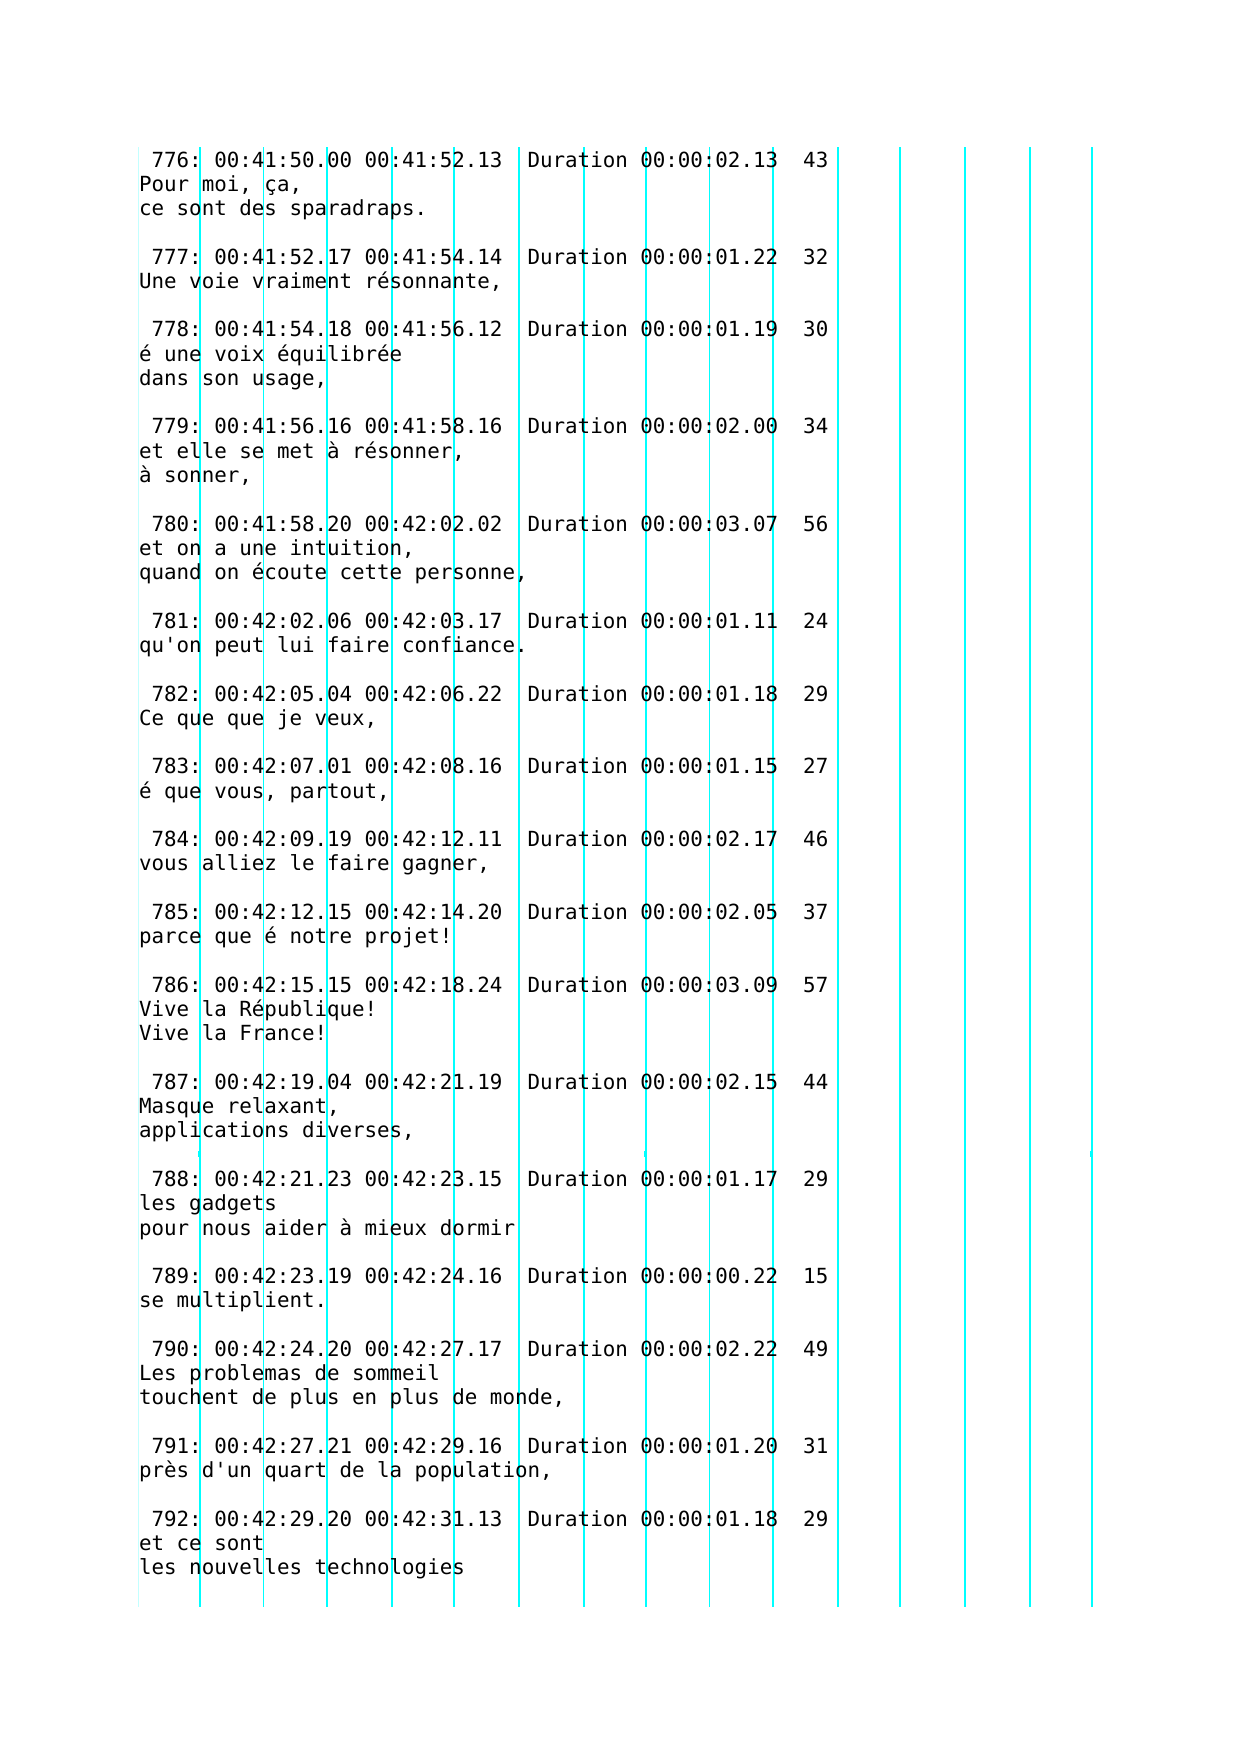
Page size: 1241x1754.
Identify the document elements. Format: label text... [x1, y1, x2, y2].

text les nouvelles technologies [139, 1555, 1101, 1579]
text vous alliez le faire gagner, [139, 851, 1101, 876]
text pour nous aider à mieux dormir [139, 1216, 1101, 1240]
text 792: 00:42:29.20 00:42:31.13 Duration 00:00:01.18 29 [139, 1507, 1101, 1531]
text Pour moi, ça, [139, 172, 1101, 196]
text Vive la République! [139, 997, 1101, 1021]
text et elle se met à résonner, [139, 439, 1101, 463]
text 776: 00:41:50.00 00:41:52.13 Duration 00:00:02.13 43 [139, 148, 1101, 172]
text 785: 00:42:12.15 00:42:14.20 Duration 00:00:02.05 37 [139, 900, 1101, 924]
text Masque relaxant, [139, 1094, 1101, 1118]
text 786: 00:42:15.15 00:42:18.24 Duration 00:00:03.09 57 [139, 973, 1101, 997]
text 778: 00:41:54.18 00:41:56.12 Duration 00:00:01.19 30 [139, 317, 1101, 342]
text 783: 00:42:07.01 00:42:08.16 Duration 00:00:01.15 27 [139, 754, 1101, 779]
text qu'on peut lui faire confiance. [139, 633, 1101, 657]
text é que vous, partout, [139, 779, 1101, 803]
text 784: 00:42:09.19 00:42:12.11 Duration 00:00:02.17 46 [139, 827, 1101, 851]
text dans son usage, [139, 366, 1101, 390]
text Une voie vraiment résonnante, [139, 269, 1101, 293]
text 790: 00:42:24.20 00:42:27.17 Duration 00:00:02.22 49 [139, 1337, 1101, 1361]
text quand on écoute cette personne, [139, 560, 1101, 584]
text applications diverses, [139, 1118, 1101, 1143]
text près d'un quart de la population, [139, 1458, 1101, 1482]
text 788: 00:42:21.23 00:42:23.15 Duration 00:00:01.17 29 [139, 1167, 1101, 1191]
text 789: 00:42:23.19 00:42:24.16 Duration 00:00:00.22 15 [139, 1264, 1101, 1288]
text parce que é notre projet! [139, 924, 1101, 948]
text 777: 00:41:52.17 00:41:54.14 Duration 00:00:01.22 32 [139, 245, 1101, 269]
text Ce que que je veux, [139, 706, 1101, 730]
text 791: 00:42:27.21 00:42:29.16 Duration 00:00:01.20 31 [139, 1434, 1101, 1458]
text et on a une intuition, [139, 536, 1101, 560]
text 781: 00:42:02.06 00:42:03.17 Duration 00:00:01.11 24 [139, 609, 1101, 633]
text 779: 00:41:56.16 00:41:58.16 Duration 00:00:02.00 34 [139, 414, 1101, 439]
text et ce sont [139, 1531, 1101, 1555]
text les gadgets [139, 1191, 1101, 1216]
text 782: 00:42:05.04 00:42:06.22 Duration 00:00:01.18 29 [139, 682, 1101, 706]
text 787: 00:42:19.04 00:42:21.19 Duration 00:00:02.15 44 [139, 1070, 1101, 1094]
text à sonner, [139, 463, 1101, 487]
text Les problemas de sommeil [139, 1361, 1101, 1385]
text 780: 00:41:58.20 00:42:02.02 Duration 00:00:03.07 56 [139, 512, 1101, 536]
picture [138, 147, 1102, 1607]
text é une voix équilibrée [139, 342, 1101, 366]
text se multiplient. [139, 1288, 1101, 1313]
text touchent de plus en plus de monde, [139, 1385, 1101, 1410]
text ce sont des sparadraps. [139, 196, 1101, 220]
text Vive la France! [139, 1021, 1101, 1046]
